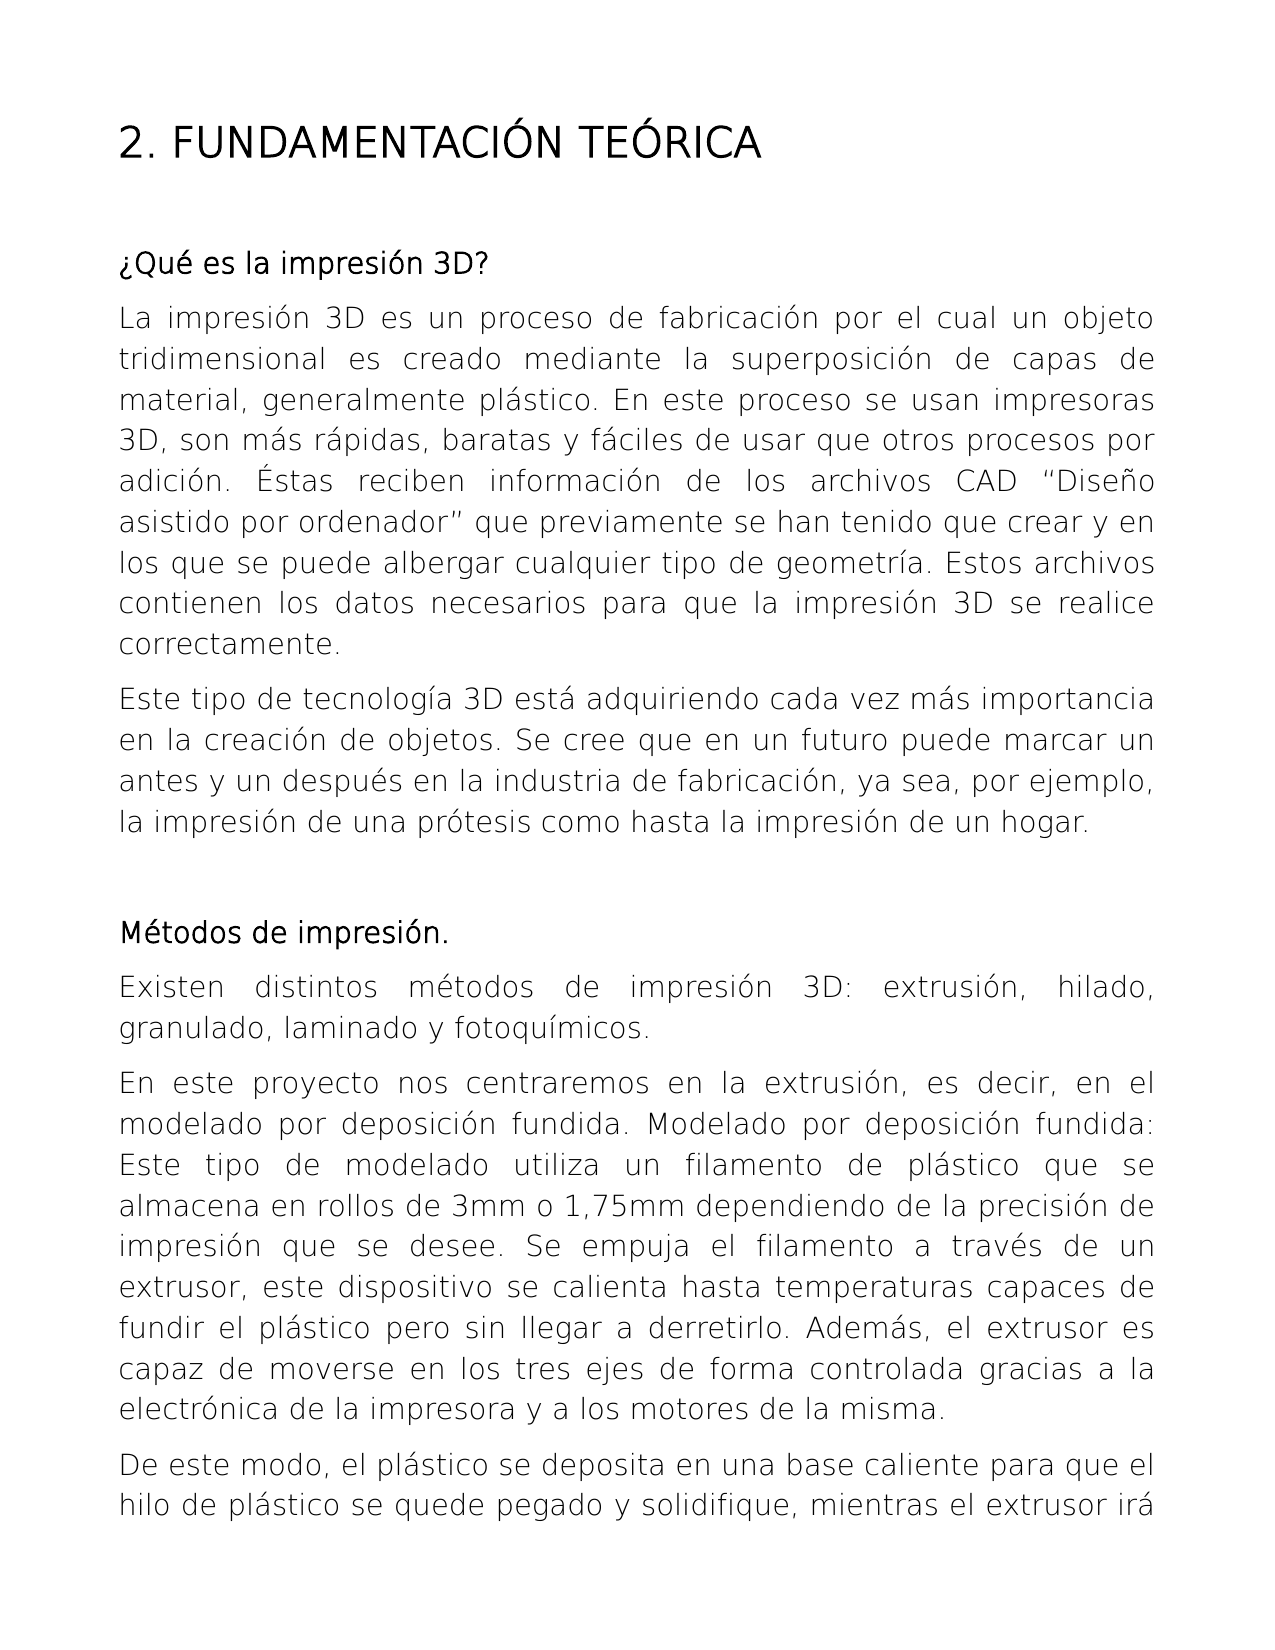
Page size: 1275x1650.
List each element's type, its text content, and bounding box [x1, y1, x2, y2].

text Existen distintos métodos de impresión 3D: extrusión, hilado, granulado, laminado y fotoquímicos. [118, 971, 1157, 1046]
text ¿Qué es la impresión 3D? [118, 246, 1157, 280]
text En este proyecto nos centraremos en la extrusión, es decir, en el modelado por deposición fundida. Modelado por deposición fundida: Este tipo de modelado utiliza un filamento de plástico que se almacena en rollos de 3mm o 1,75mm dependiendo de la precisión de impresión que se desee. Se empuja el filamento a través de un extrusor, este dispositivo se calienta hasta temperaturas capaces de fundir el plástico pero sin llegar a derretirlo. Además, el extrusor es capaz de moverse en los tres ejes de forma controlada gracias a la electrónica de la impresora y a los motores de la misma. [118, 1067, 1157, 1427]
text Este tipo de tecnología 3D está adquiriendo cada vez más importancia en la creación de objetos. Se cree que en un futuro puede marcar un antes y un después en la industria de fabricación, ya sea, por ejemplo, la impresión de una prótesis como hasta la impresión de un hogar. [118, 683, 1157, 839]
text Métodos de impresión. [118, 916, 1157, 949]
text La impresión 3D es un proceso de fabricación por el cual un objeto tridimensional es creado mediante la superposición de capas de material, generalmente plástico. En este proceso se usan impresoras 3D, son más rápidas, baratas y fáciles de usar que otros procesos por adición. Éstas reciben información de los archivos CAD “Diseño asistido por ordenador” que previamente se han tenido que crear y en los que se puede albergar cualquier tipo de geometría. Estos archivos contienen los datos necesarios para que la impresión 3D se realice correctamente. [118, 302, 1157, 661]
text 2. FUNDAMENTACIÓN TEÓRICA [118, 118, 1157, 167]
text De este modo, el plástico se deposita en una base caliente para que el hilo de plástico se quede pegado y solidifique, mientras el extrusor irá [118, 1448, 1157, 1523]
